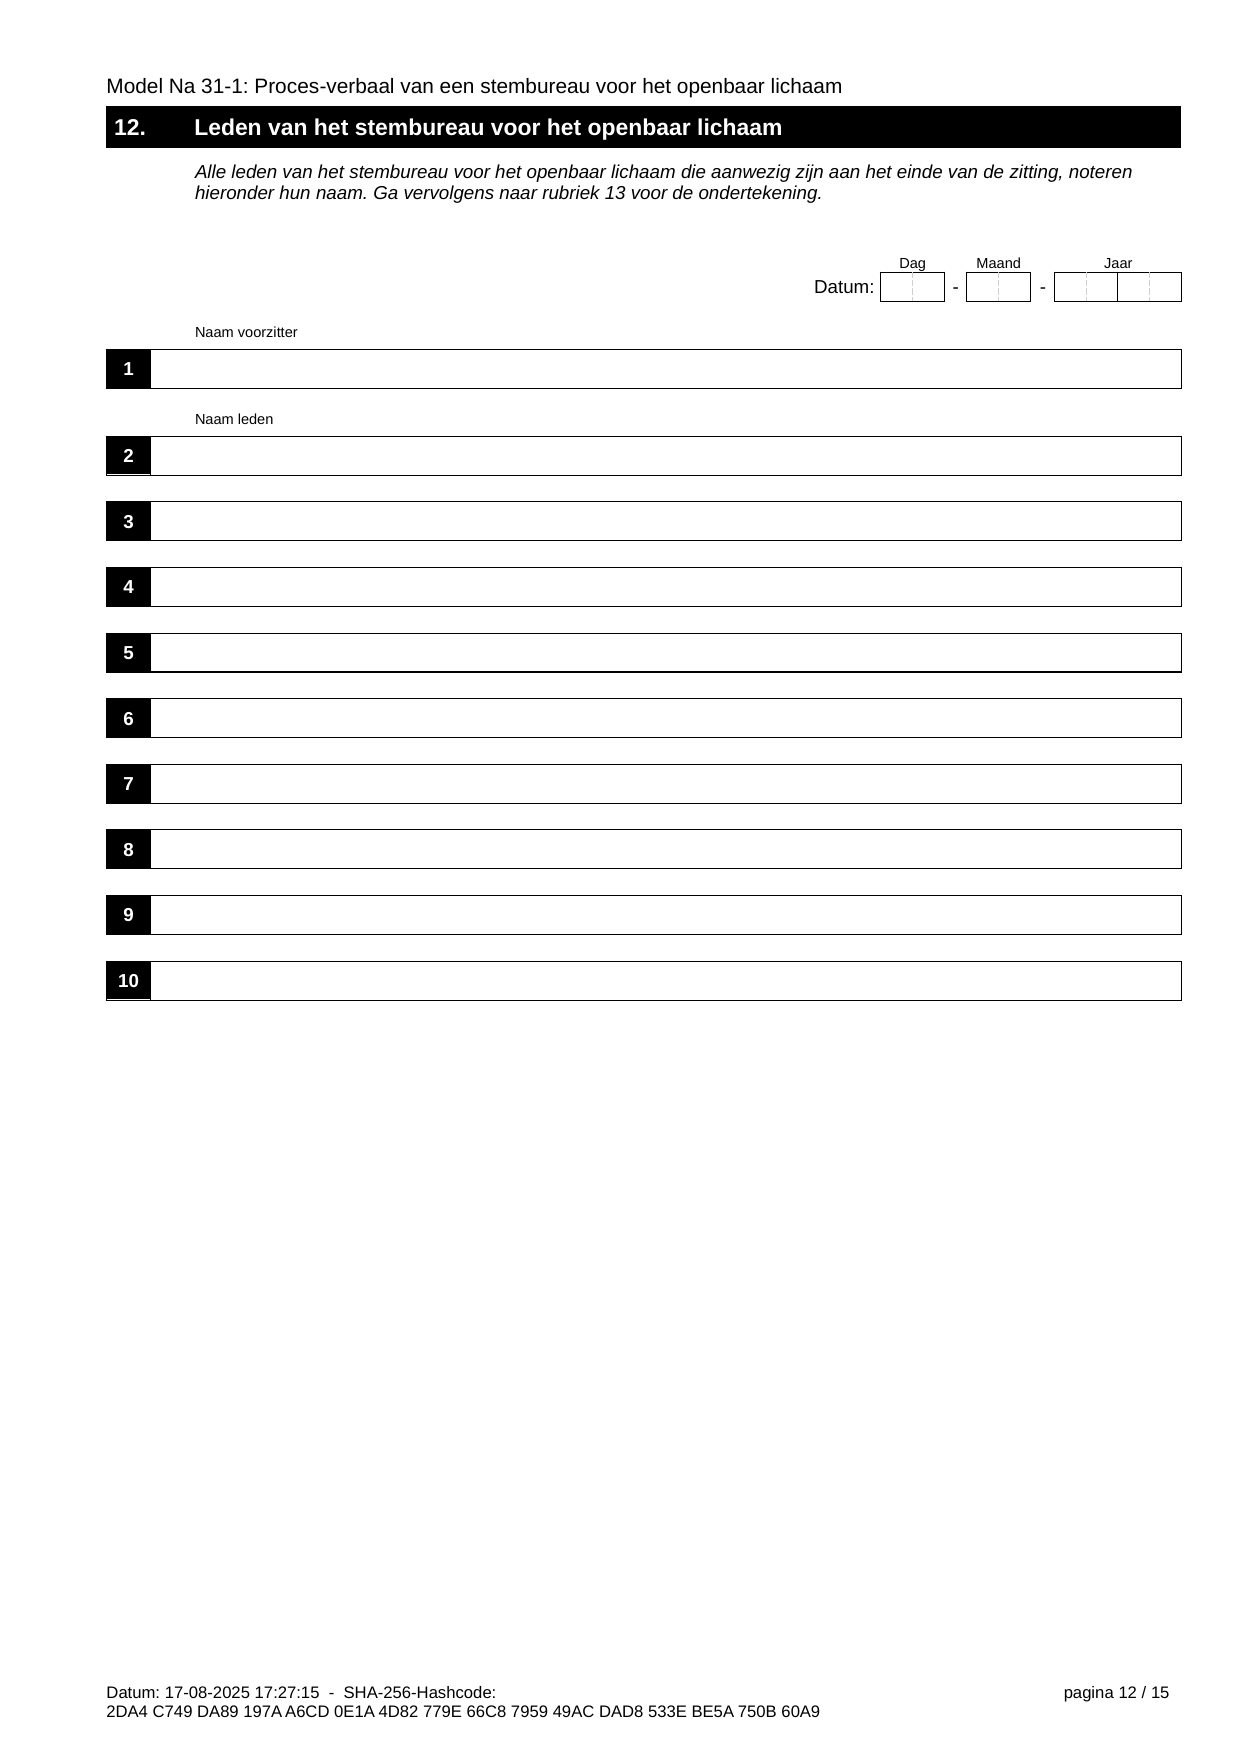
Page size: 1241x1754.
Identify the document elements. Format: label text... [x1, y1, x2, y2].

text Naam leden [195, 410, 1181, 427]
table_cell Datum: [106, 272, 880, 301]
table_cell [151, 765, 1181, 803]
table_cell [999, 273, 1030, 301]
table_cell 7 [107, 765, 150, 803]
text Naam voorzitter [195, 324, 1181, 340]
table_cell [106, 541, 1181, 567]
table_cell [1149, 273, 1181, 301]
table_header [945, 247, 966, 272]
table_cell [106, 738, 1181, 764]
table_cell [967, 273, 998, 301]
table_header 2 [107, 437, 150, 474]
table_cell 3 [107, 502, 150, 540]
table_cell [106, 607, 1181, 632]
subtitle Leden van het stembureau voor het openbaar lichaam [111, 111, 1177, 143]
table_header [1031, 247, 1055, 272]
table_cell [106, 935, 1181, 961]
table_cell [106, 673, 1181, 698]
table_header [151, 437, 1181, 474]
table_cell 10 [107, 962, 150, 999]
table_header 1 [107, 350, 150, 388]
table_cell [881, 273, 912, 301]
table_cell [1118, 273, 1149, 301]
table_cell [151, 699, 1181, 737]
table_header [151, 350, 1181, 388]
table_cell [1055, 273, 1086, 301]
table_cell 8 [107, 830, 150, 868]
table_header Maand [966, 247, 1031, 272]
table_cell - [945, 272, 966, 301]
table_header Dag [880, 247, 945, 272]
table_cell [106, 476, 1181, 501]
table_cell 9 [107, 896, 150, 934]
table_cell [151, 962, 1181, 999]
table_header Jaar [1055, 247, 1181, 272]
table_cell [1086, 273, 1117, 301]
table_cell [106, 804, 1181, 829]
table_cell 4 [107, 568, 150, 606]
table_cell [151, 634, 1181, 671]
table_cell [151, 568, 1181, 606]
table_header [106, 247, 880, 272]
table_cell - [1031, 272, 1054, 301]
table_cell 5 [107, 633, 150, 671]
text Alle leden van het stembureau voor het openbaar lichaam die aanwezig zijn aan het einde van de zitting, noteren hieronder hun naam. Ga vervolgens naar rubriek 13 voor de ondertekening. [195, 160, 1181, 203]
table_cell [151, 830, 1181, 868]
table_cell [151, 502, 1181, 540]
table_cell [106, 869, 1181, 895]
table_cell 6 [107, 699, 150, 737]
table_cell [913, 273, 944, 301]
table_cell [151, 896, 1181, 934]
